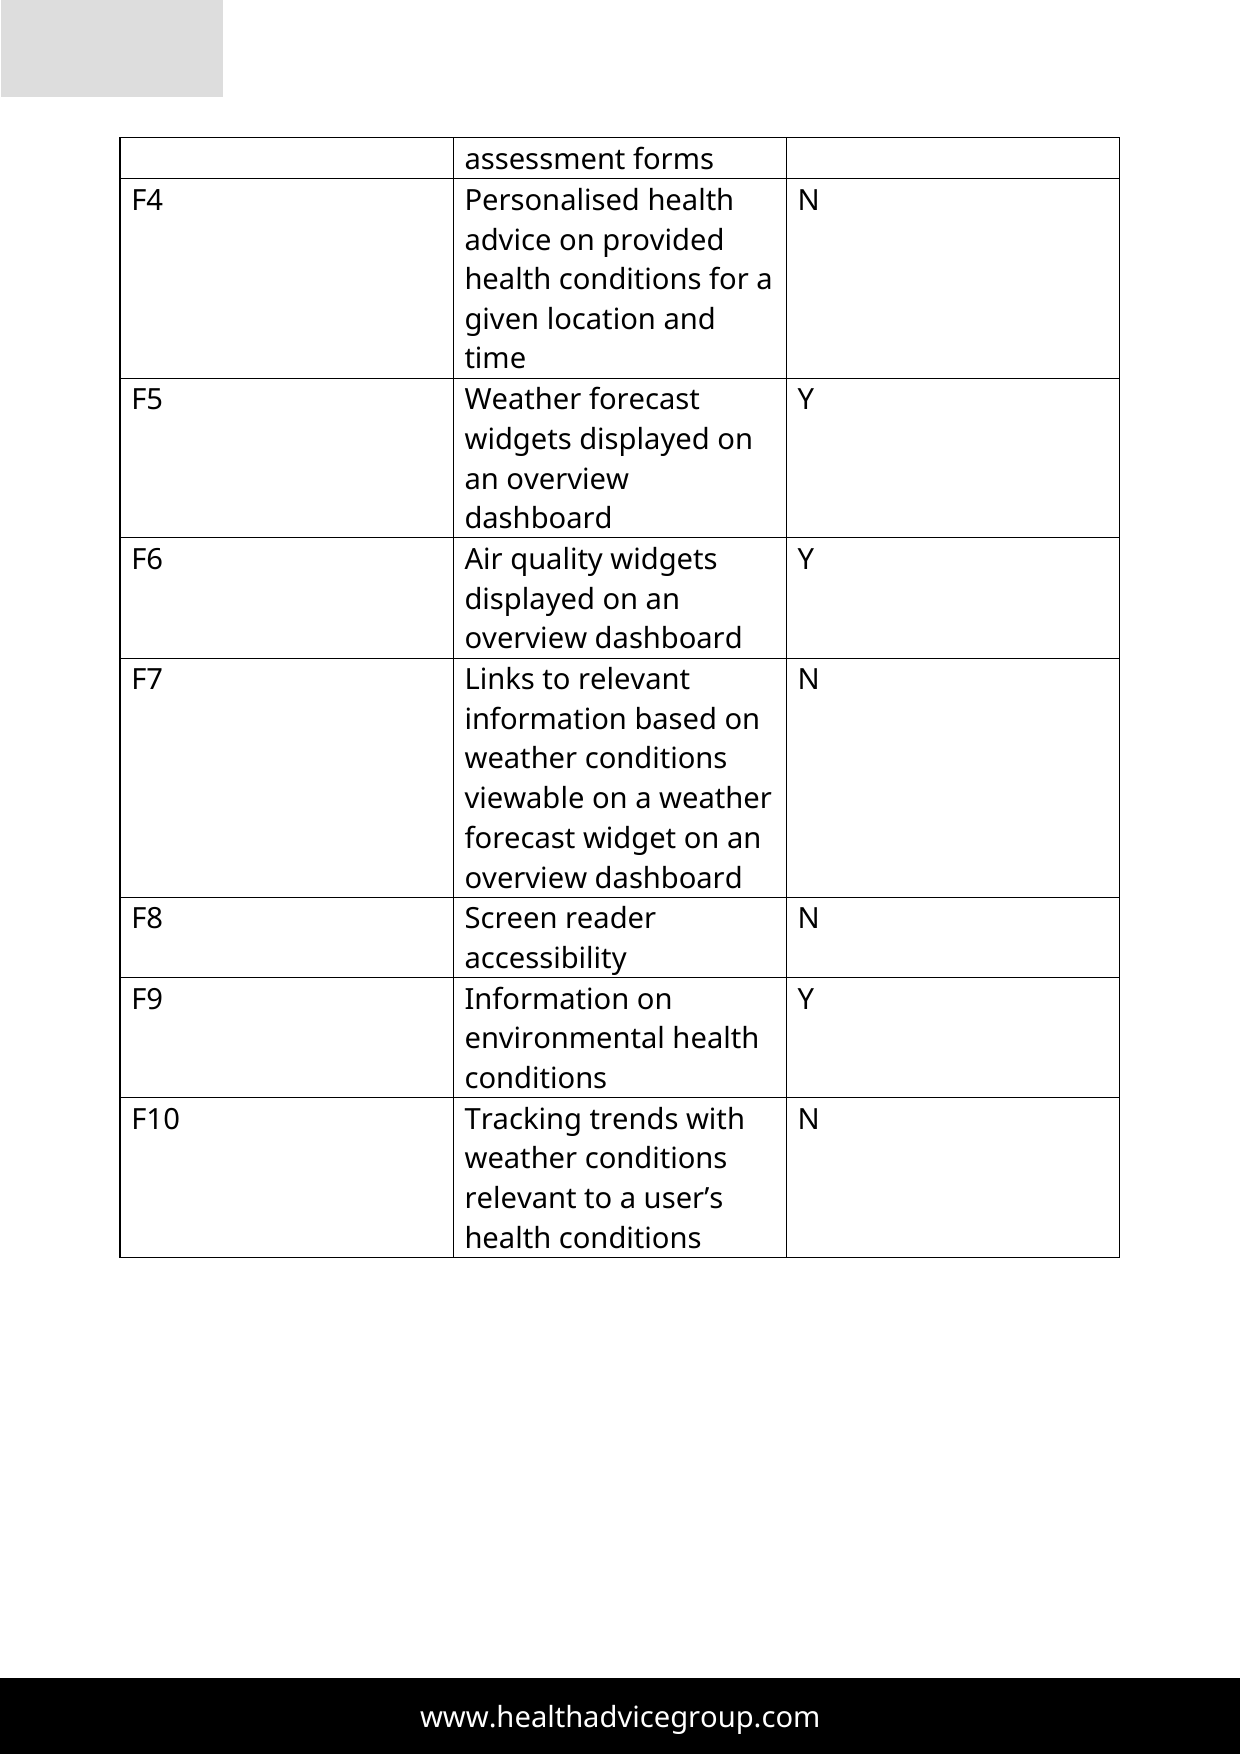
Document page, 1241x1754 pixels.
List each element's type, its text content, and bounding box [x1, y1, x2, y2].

table_cell Tracking trends with weather conditions relevant to a user’s health conditions [454, 1098, 786, 1257]
table_cell Y [787, 379, 1119, 537]
table_cell [121, 138, 453, 178]
table_cell F4 [121, 179, 453, 377]
table_cell N [787, 898, 1119, 977]
table_cell Screen reader accessibility [454, 898, 786, 977]
table_cell Y [787, 538, 1119, 657]
table_cell F7 [121, 659, 453, 897]
table_cell Air quality widgets displayed on an overview dashboard [454, 538, 786, 657]
table_cell N [787, 179, 1119, 377]
table_cell F9 [121, 978, 453, 1097]
table_cell N [787, 659, 1119, 897]
table_cell assessment forms [454, 138, 786, 178]
table_cell Y [787, 978, 1119, 1097]
table_cell [787, 138, 1119, 178]
table_cell Personalised health advice on provided health conditions for a given location and time [454, 179, 786, 377]
table_cell Weather forecast widgets displayed on an overview dashboard [454, 379, 786, 537]
table_cell F6 [121, 538, 453, 657]
table_cell F8 [121, 898, 453, 977]
table_cell N [787, 1098, 1119, 1257]
table_cell F5 [121, 379, 453, 537]
table_cell Information on environmental health conditions [454, 978, 786, 1097]
table_cell F10 [121, 1098, 453, 1257]
table_cell Links to relevant information based on weather conditions viewable on a weather forecast widget on an overview dashboard [454, 659, 786, 897]
